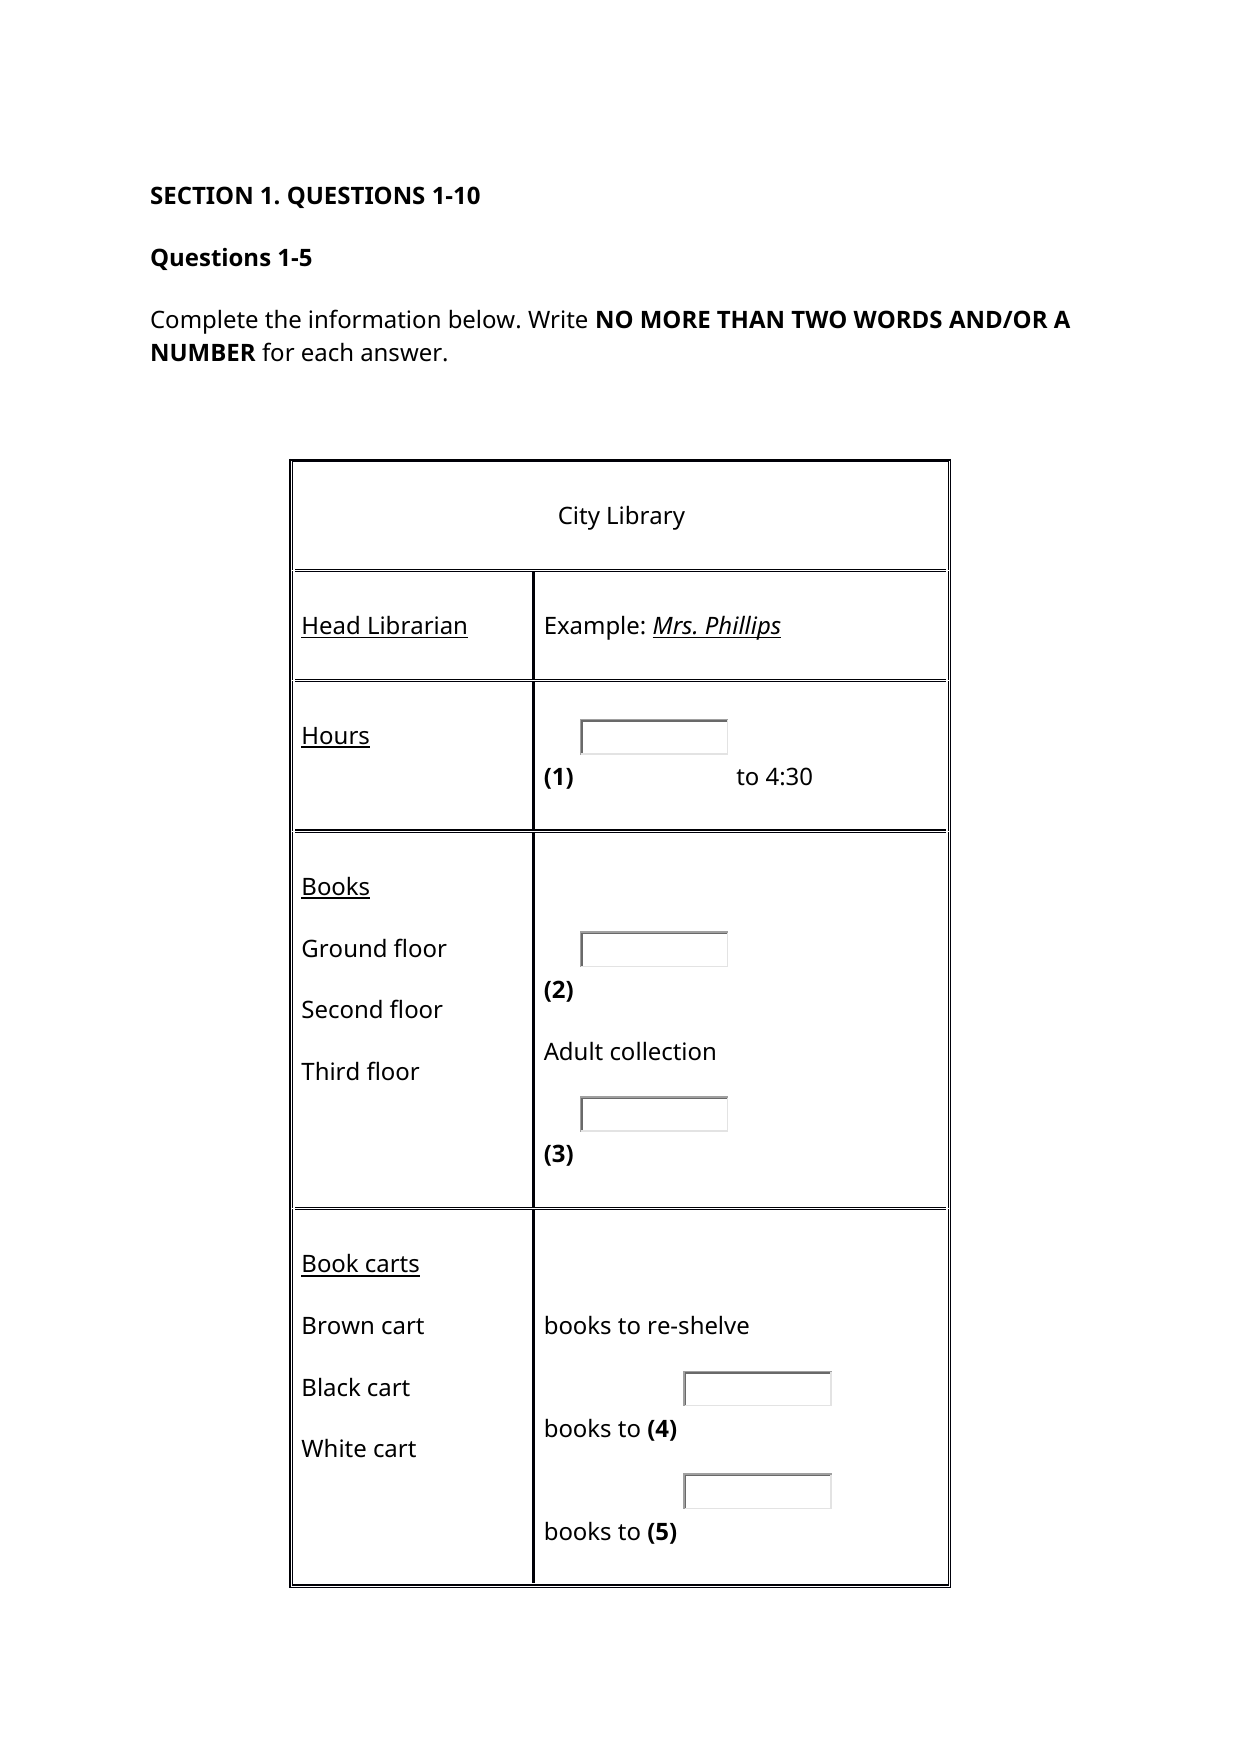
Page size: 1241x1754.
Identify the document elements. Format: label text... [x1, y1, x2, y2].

text Complete the information below. Write NO MORE THAN TWO WORDS AND/OR A NUMBER for each answer. [150, 303, 1090, 368]
table_cell Book carts Brown cart Black cart White cart [291, 1207, 533, 1584]
table_cell Head Librarian [291, 569, 533, 678]
table_cell Hours [293, 679, 532, 829]
table_cell Example: Mrs. Phillips [533, 569, 949, 678]
table_cell (1) to 4:30 [535, 679, 948, 829]
text Questions 1-5 [150, 241, 1090, 273]
table_cell (2) Adult collection (3) [535, 829, 948, 1207]
table_header City Library [293, 462, 948, 569]
table_cell Books Ground floor Second floor Third floor [293, 829, 532, 1207]
text SECTION 1. QUESTIONS 1-10 [150, 179, 1090, 212]
table_cell books to re-shelve books to (4) books to (5) [533, 1207, 949, 1584]
